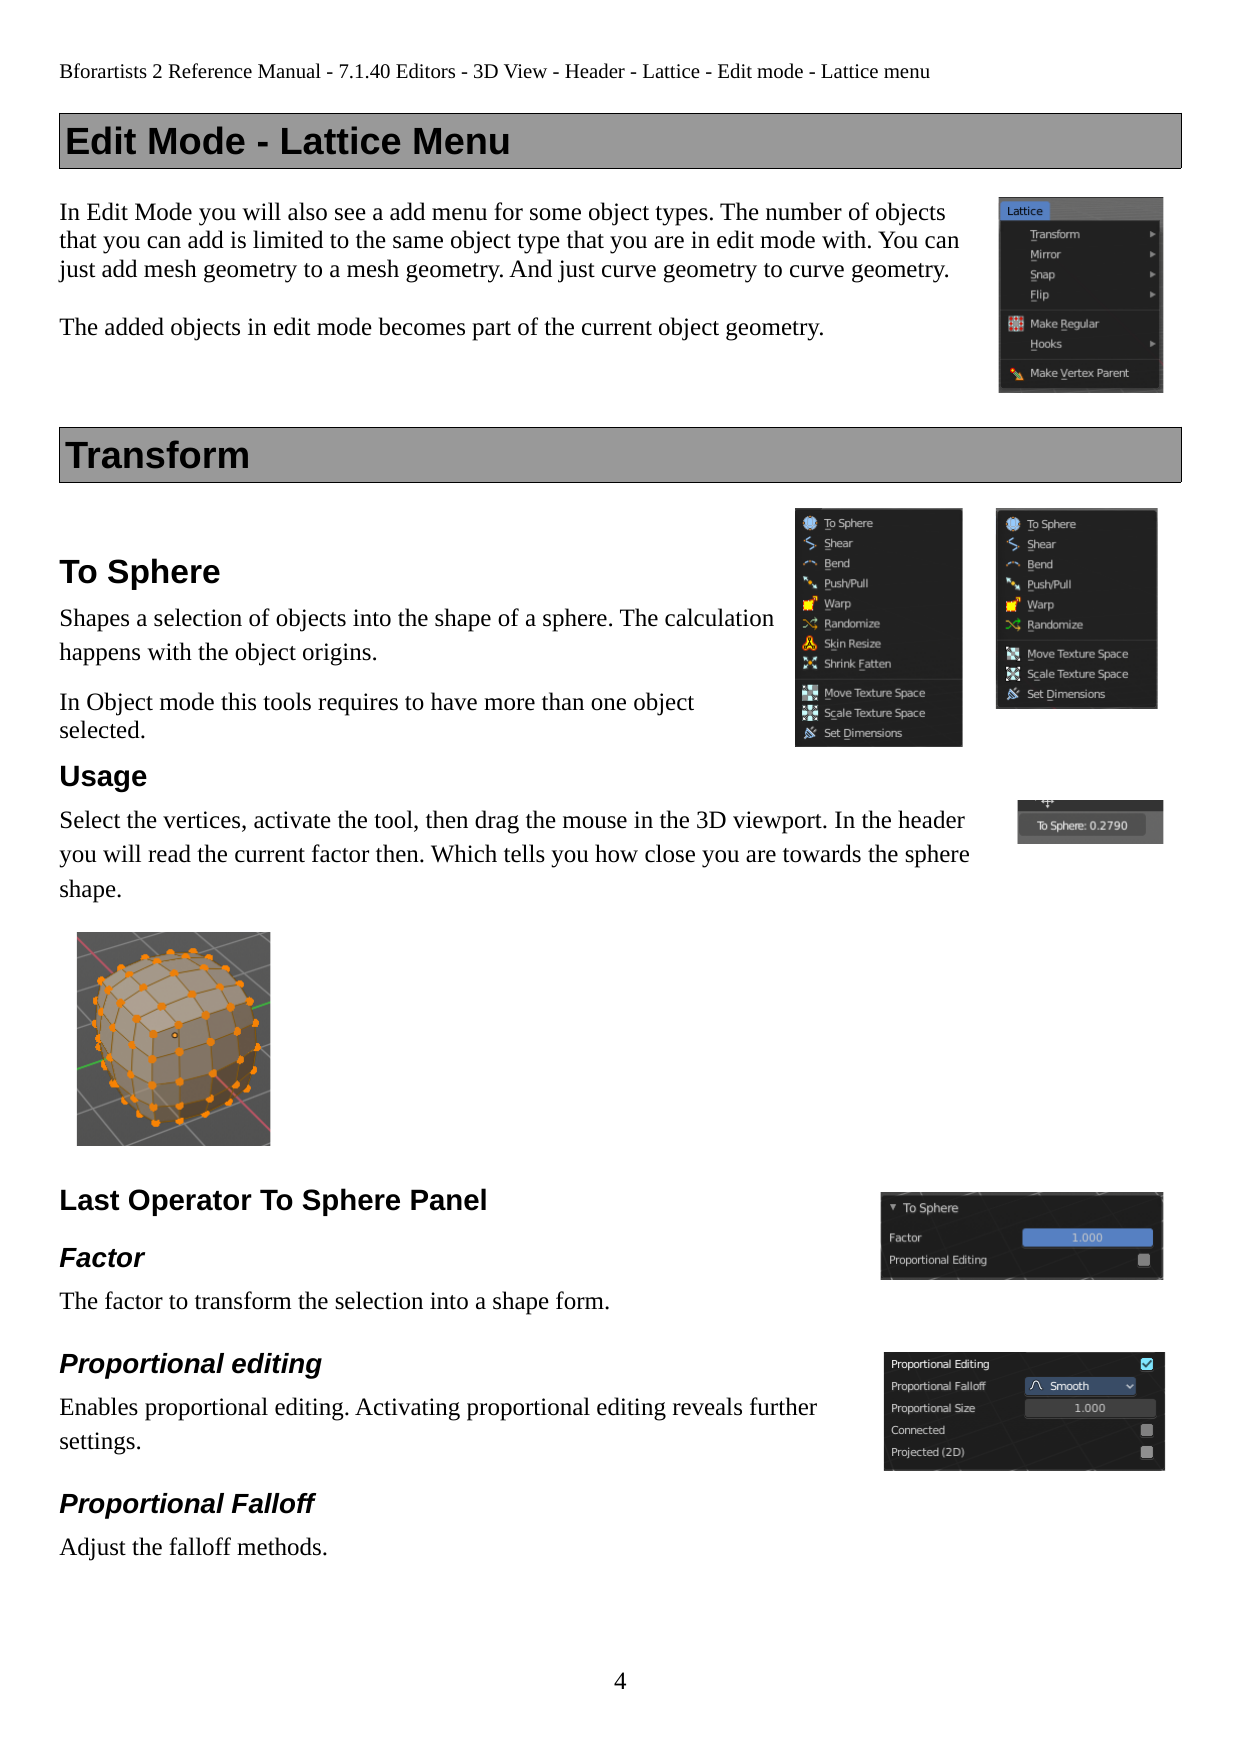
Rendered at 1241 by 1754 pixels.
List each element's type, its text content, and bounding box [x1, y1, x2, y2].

text Select the vertices, activate the tool, then drag the mouse in the 3D viewport. In the header you will read the current factor then. Which tells you how close you are towards the sphere shape. [59, 805, 1181, 903]
picture [795, 508, 963, 747]
table_header Edit Mode - Lattice Menu [60, 114, 1181, 168]
text Enables proportional editing. Activating proportional editing reveals further settings. [59, 1392, 883, 1455]
subtitle Proportional Falloff [59, 1488, 1181, 1520]
picture [76, 932, 271, 1146]
picture [880, 1192, 1164, 1280]
picture [883, 1352, 1166, 1471]
text Adjust the falloff methods. [59, 1532, 1181, 1561]
subtitle Last Operator To Sphere Panel [59, 1183, 1181, 1217]
subtitle [1164, 1242, 1181, 1273]
picture [1017, 800, 1164, 844]
subtitle [1158, 552, 1181, 591]
text [963, 687, 1181, 744]
subtitle Usage [59, 759, 1181, 792]
text In Edit Mode you will also see a add menu for some object types. The number of objects that you can add is limited to the same object type that you are in edit mode with. You can just add mesh geometry to a mesh geometry. And just curve geometry to curve geometry. [59, 197, 998, 283]
text The factor to transform the selection into a shape form. [59, 1286, 1181, 1315]
text Shapes a selection of objects into the shape of a sphere. The calculation happens with the object origins. [59, 603, 795, 666]
subtitle Factor [59, 1242, 880, 1273]
picture [998, 197, 1164, 393]
subtitle Proportional editing [59, 1347, 1181, 1379]
subtitle To Sphere [59, 552, 795, 591]
text In Object mode this tools requires to have more than one object selected. [59, 687, 795, 744]
table_header Transform [60, 428, 1181, 482]
subtitle [963, 552, 995, 591]
text The added objects in edit mode becomes part of the current object geometry. [59, 312, 998, 340]
picture [995, 508, 1158, 709]
